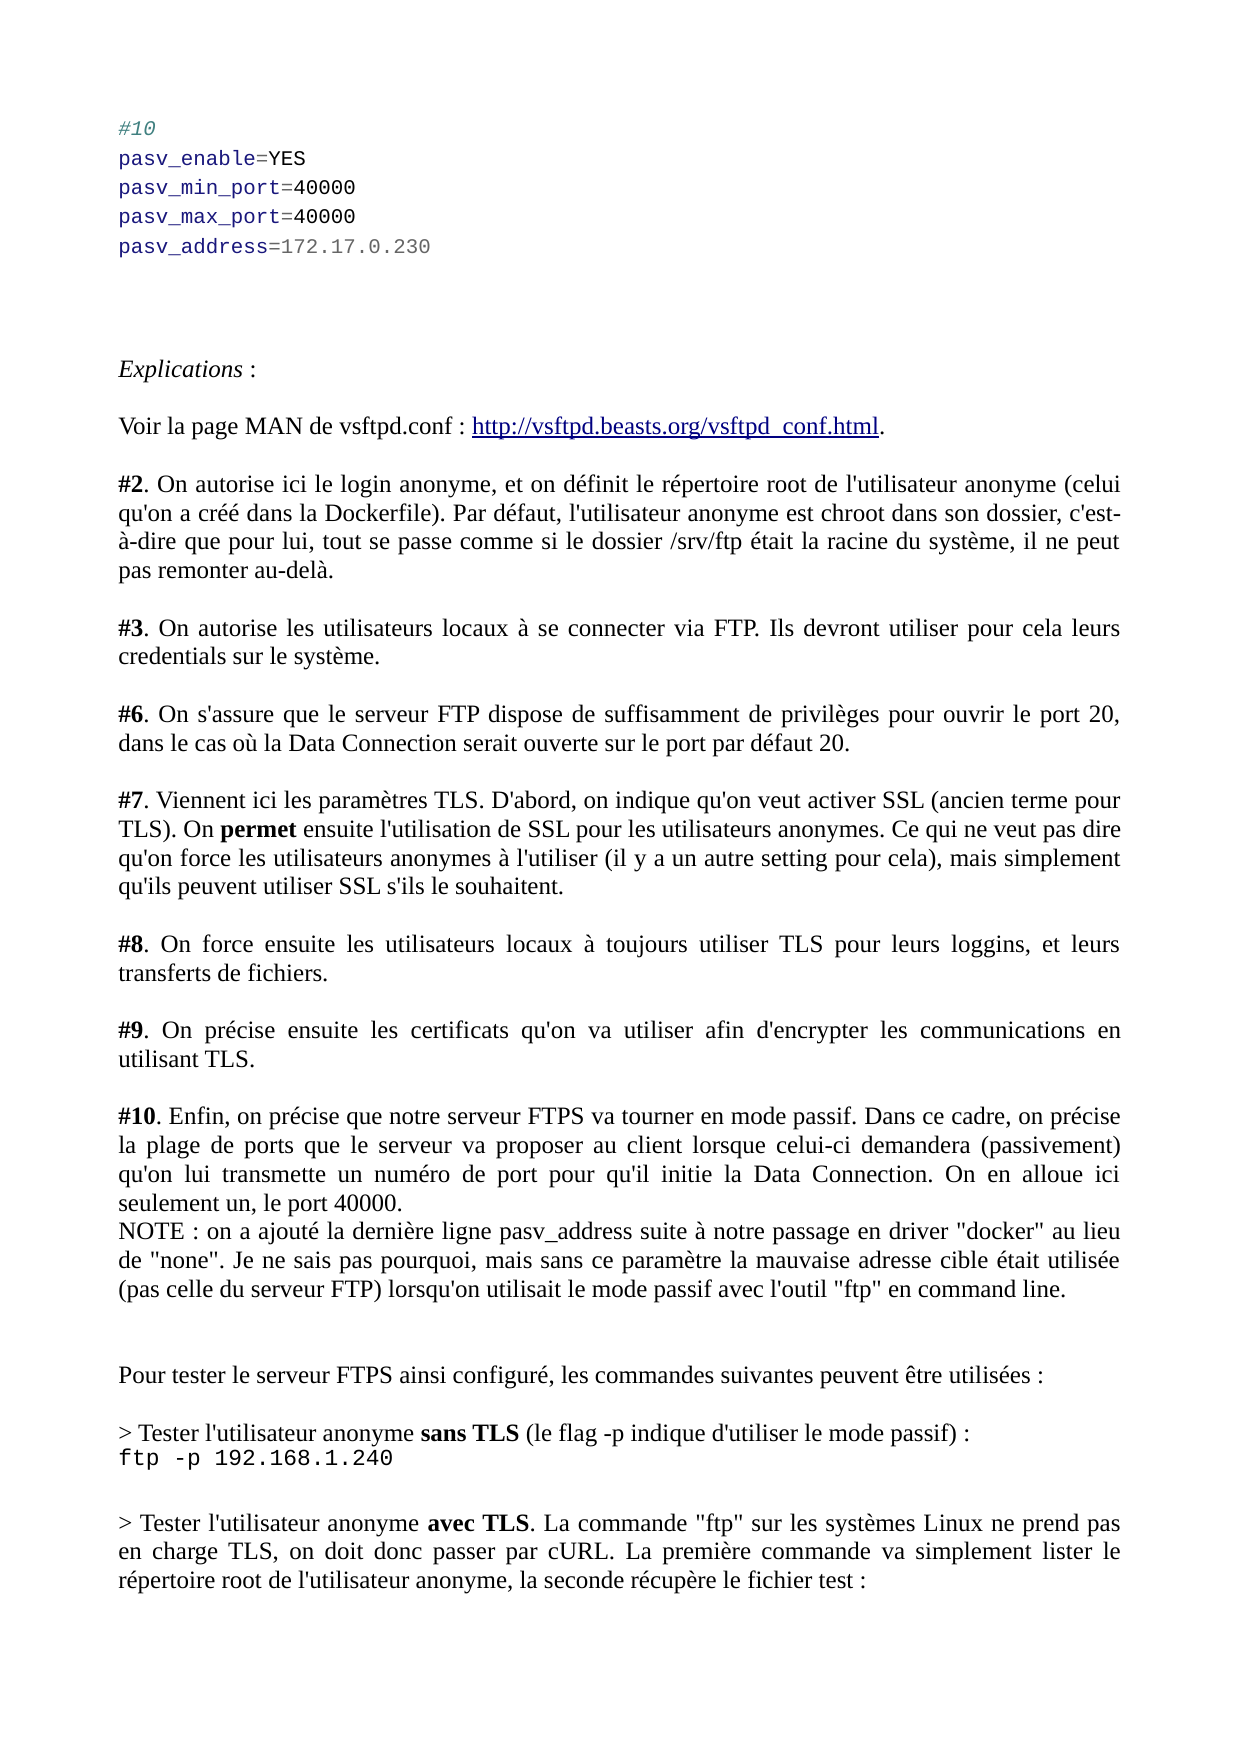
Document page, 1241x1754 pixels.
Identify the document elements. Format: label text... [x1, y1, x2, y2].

text Pour tester le serveur FTPS ainsi configuré, les commandes suivantes peuvent être utilisées : [118, 1360, 1122, 1389]
text #8. On force ensuite les utilisateurs locaux à toujours utiliser TLS pour leurs loggins, et leurs transferts de fichiers. [118, 929, 1122, 986]
text #6. On s'assure que le serveur FTP dispose de suffisamment de privilèges pour ouvrir le port 20, dans le cas où la Data Connection serait ouverte sur le port par défaut 20. [118, 699, 1122, 756]
text #3. On autorise les utilisateurs locaux à se connecter via FTP. Ils devront utiliser pour cela leurs credentials sur le système. [118, 613, 1122, 670]
text NOTE : on a ajouté la dernière ligne pasv_address suite à notre passage en driver "docker" au lieu de "none". Je ne sais pas pourquoi, mais sans ce paramètre la mauvaise adresse cible était utilisée (pas celle du serveur FTP) lorsqu'on utilisait le mode passif avec l'outil "ftp" en command line. [118, 1216, 1122, 1303]
text > Tester l'utilisateur anonyme sans TLS (le flag -p indique d'utiliser le mode passif) : [118, 1418, 1122, 1446]
text pasv_address=172.17.0.230 [118, 236, 1122, 260]
text #10 [118, 118, 1122, 142]
text #2. On autorise ici le login anonyme, et on définit le répertoire root de l'utilisateur anonyme (celui qu'on a créé dans la Dockerfile). Par défaut, l'utilisateur anonyme est chroot dans son dossier, c'est-à-dire que pour lui, tout se passe comme si le dossier /srv/ftp était la racine du système, il ne peut pas remonter au-delà. [118, 469, 1122, 584]
text #10. Enfin, on précise que notre serveur FTPS va tourner en mode passif. Dans ce cadre, on précise la plage de ports que le serveur va proposer au client lorsque celui-ci demandera (passivement) qu'on lui transmette un numéro de port pour qu'il initie la Data Connection. On en alloue ici seulement un, le port 40000. [118, 1101, 1122, 1216]
text #9. On précise ensuite les certificats qu'on va utiliser afin d'encrypter les communications en utilisant TLS. [118, 1015, 1122, 1073]
text pasv_max_port=40000 [118, 207, 1122, 230]
text ftp -p 192.168.1.240 [118, 1446, 1122, 1472]
text > Tester l'utilisateur anonyme avec TLS. La commande "ftp" sur les systèmes Linux ne prend pas en charge TLS, on doit donc passer par cURL. La première commande va simplement lister le répertoire root de l'utilisateur anonyme, la seconde récupère le fichier test : [118, 1508, 1122, 1594]
text Explications : [118, 354, 1122, 383]
text Voir la page MAN de vsftpd.conf : http://vsftpd.beasts.org/vsftpd_conf.html. [118, 411, 1122, 440]
text #7. Viennent ici les paramètres TLS. D'abord, on indique qu'on veut activer SSL (ancien terme pour TLS). On permet ensuite l'utilisation de SSL pour les utilisateurs anonymes. Ce qui ne veut pas dire qu'on force les utilisateurs anonymes à l'utiliser (il y a un autre setting pour cela), mais simplement qu'ils peuvent utiliser SSL s'ils le souhaitent. [118, 785, 1122, 900]
text pasv_enable=YES [118, 148, 1122, 171]
text pasv_min_port=40000 [118, 177, 1122, 201]
